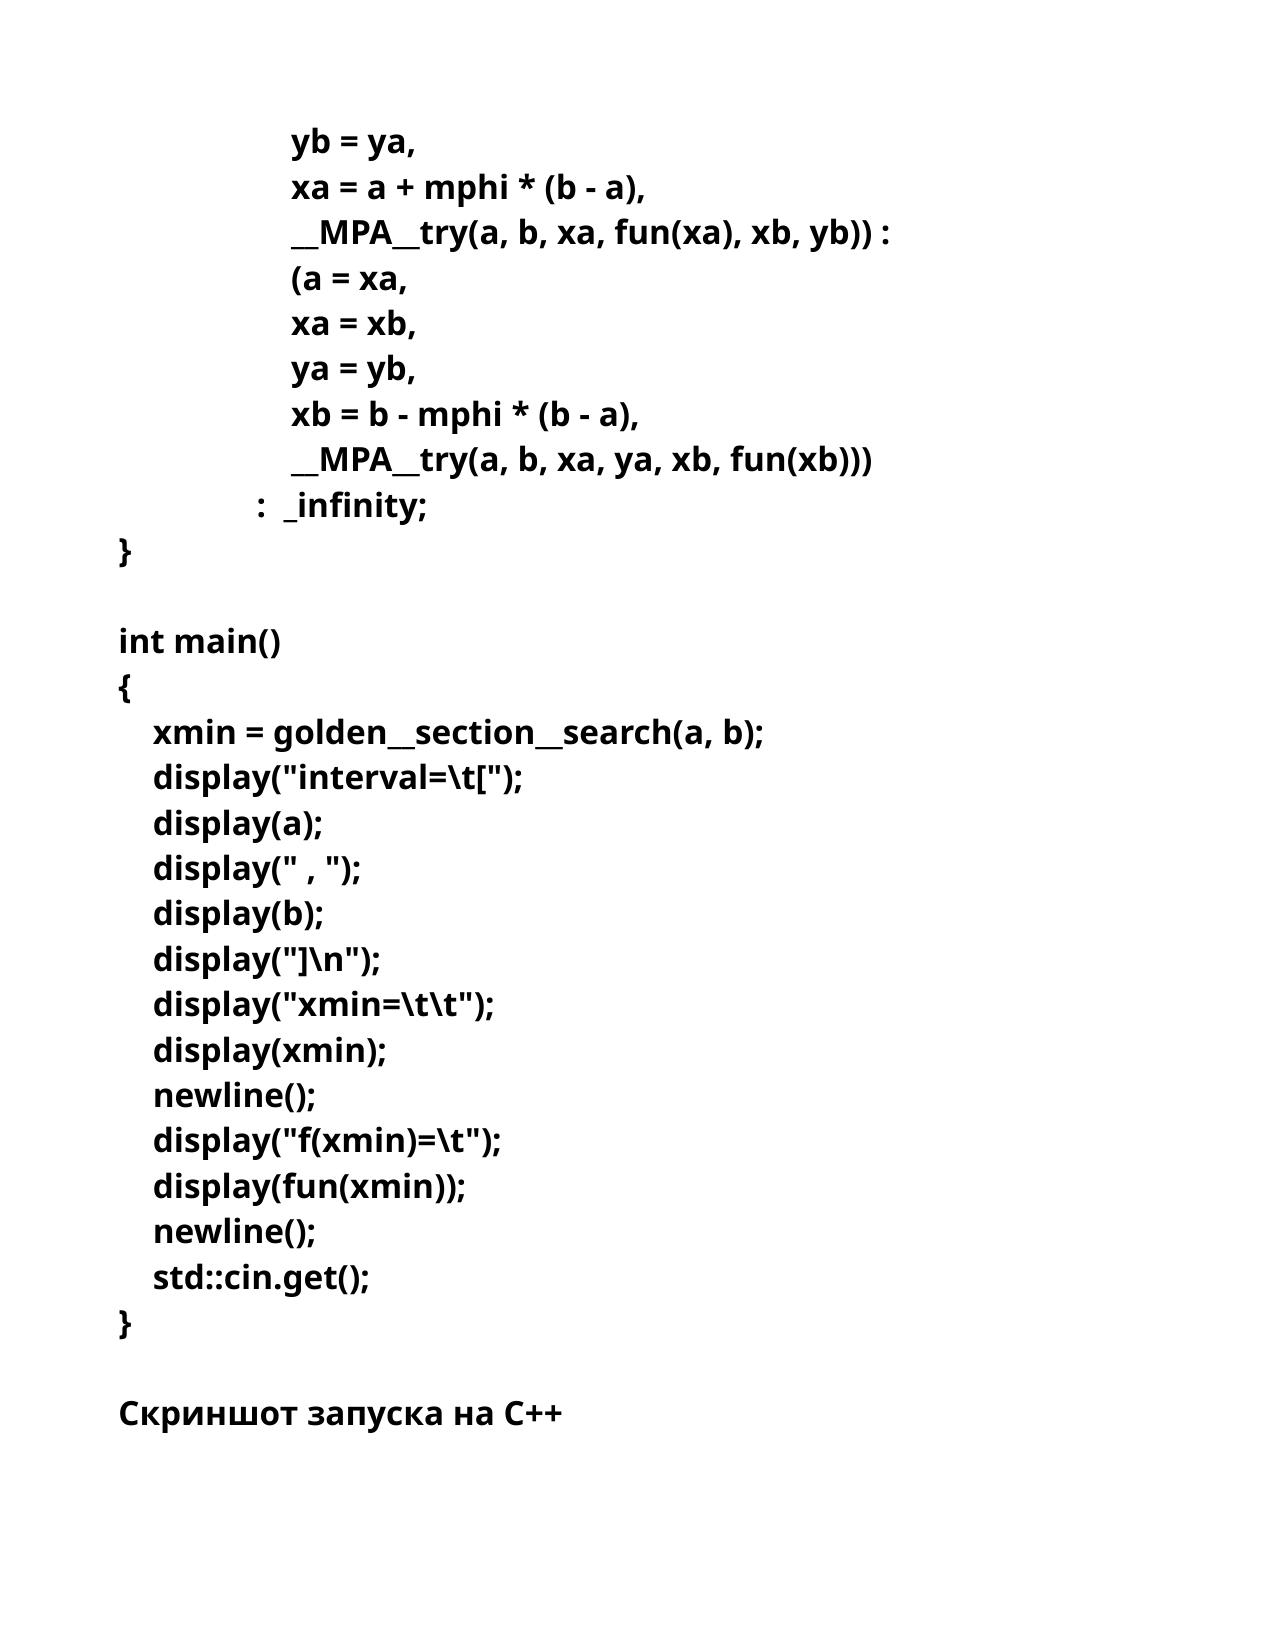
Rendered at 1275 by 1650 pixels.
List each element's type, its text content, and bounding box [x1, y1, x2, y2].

text Скриншот запуска на С++ [118, 1390, 1157, 1435]
text { [118, 663, 1157, 708]
text __MPA__try(a, b, xa, fun(xa), xb, yb)) : [118, 209, 1157, 254]
text } [118, 1299, 1157, 1344]
text xa = xb, [118, 300, 1157, 345]
text std::cin.get(); [118, 1253, 1157, 1299]
text newline(); [118, 1072, 1157, 1117]
text __MPA__try(a, b, xa, ya, xb, fun(xb))) [118, 436, 1157, 481]
text display(b); [118, 890, 1157, 936]
text xmin = golden__section__search(a, b); [118, 708, 1157, 754]
text int main() [118, 618, 1157, 663]
text display("interval=\t["); [118, 754, 1157, 799]
text } [118, 527, 1157, 572]
text display("f(xmin)=\t"); [118, 1117, 1157, 1163]
text ya = yb, [118, 345, 1157, 391]
text display(" , "); [118, 845, 1157, 890]
text display(xmin); [118, 1026, 1157, 1072]
text : _infinity; [118, 481, 1157, 527]
text display("]\n"); [118, 936, 1157, 981]
text display(a); [118, 799, 1157, 845]
text xa = a + mphi * (b - a), [118, 163, 1157, 209]
text newline(); [118, 1208, 1157, 1253]
text display(fun(xmin)); [118, 1163, 1157, 1208]
text xb = b - mphi * (b - a), [118, 391, 1157, 436]
text (a = xa, [118, 254, 1157, 300]
text yb = ya, [118, 118, 1157, 163]
text display("xmin=\t\t"); [118, 981, 1157, 1026]
